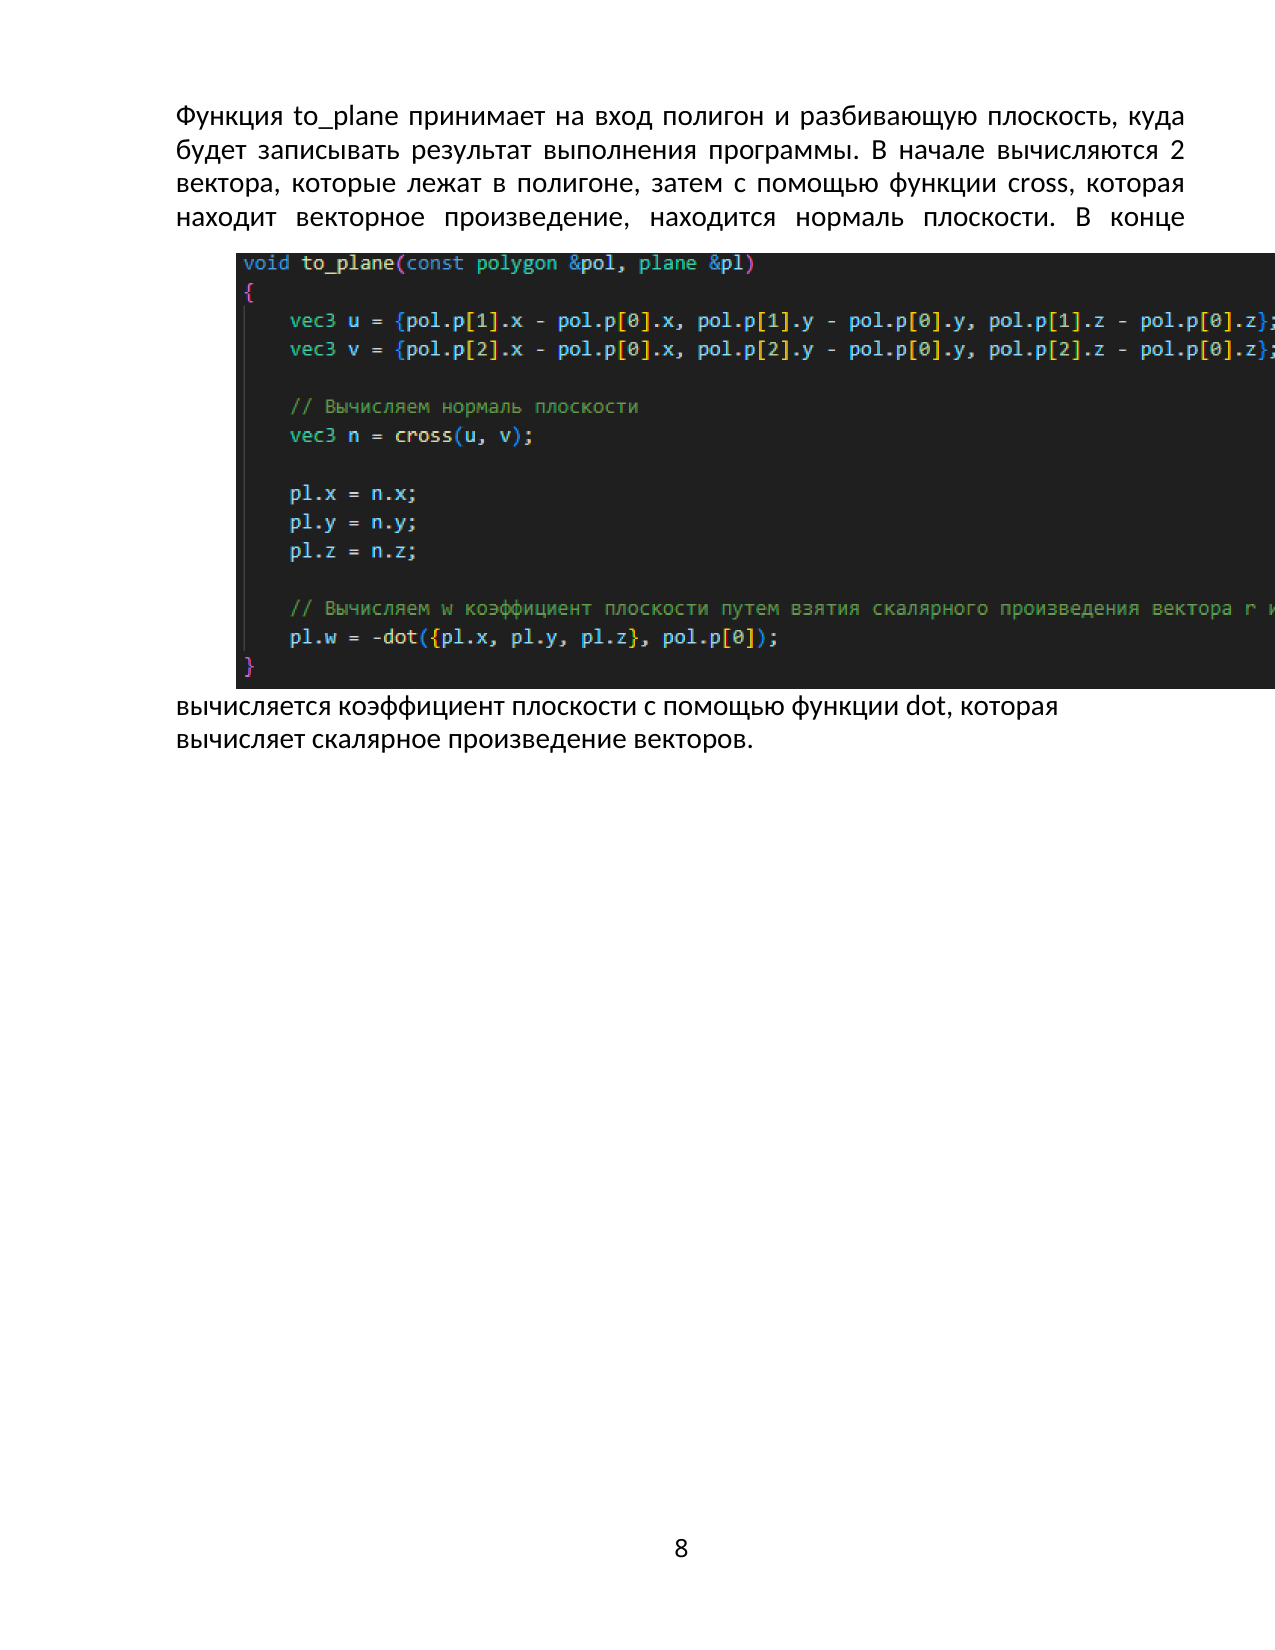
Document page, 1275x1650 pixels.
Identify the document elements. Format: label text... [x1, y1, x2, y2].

text Функция to_plane принимает на вход полигон и разбивающую плоскость, куда будет записывать результат выполнения программы. В начале вычисляются 2 вектора, которые лежат в полигоне, затем с помощью функции cross, которая находит векторное произведение, находится нормаль плоскости. В конце вычисляется коэффициент плоскости с помощью функции dot, которая вычисляет скалярное произведение векторов. [176, 99, 1186, 756]
